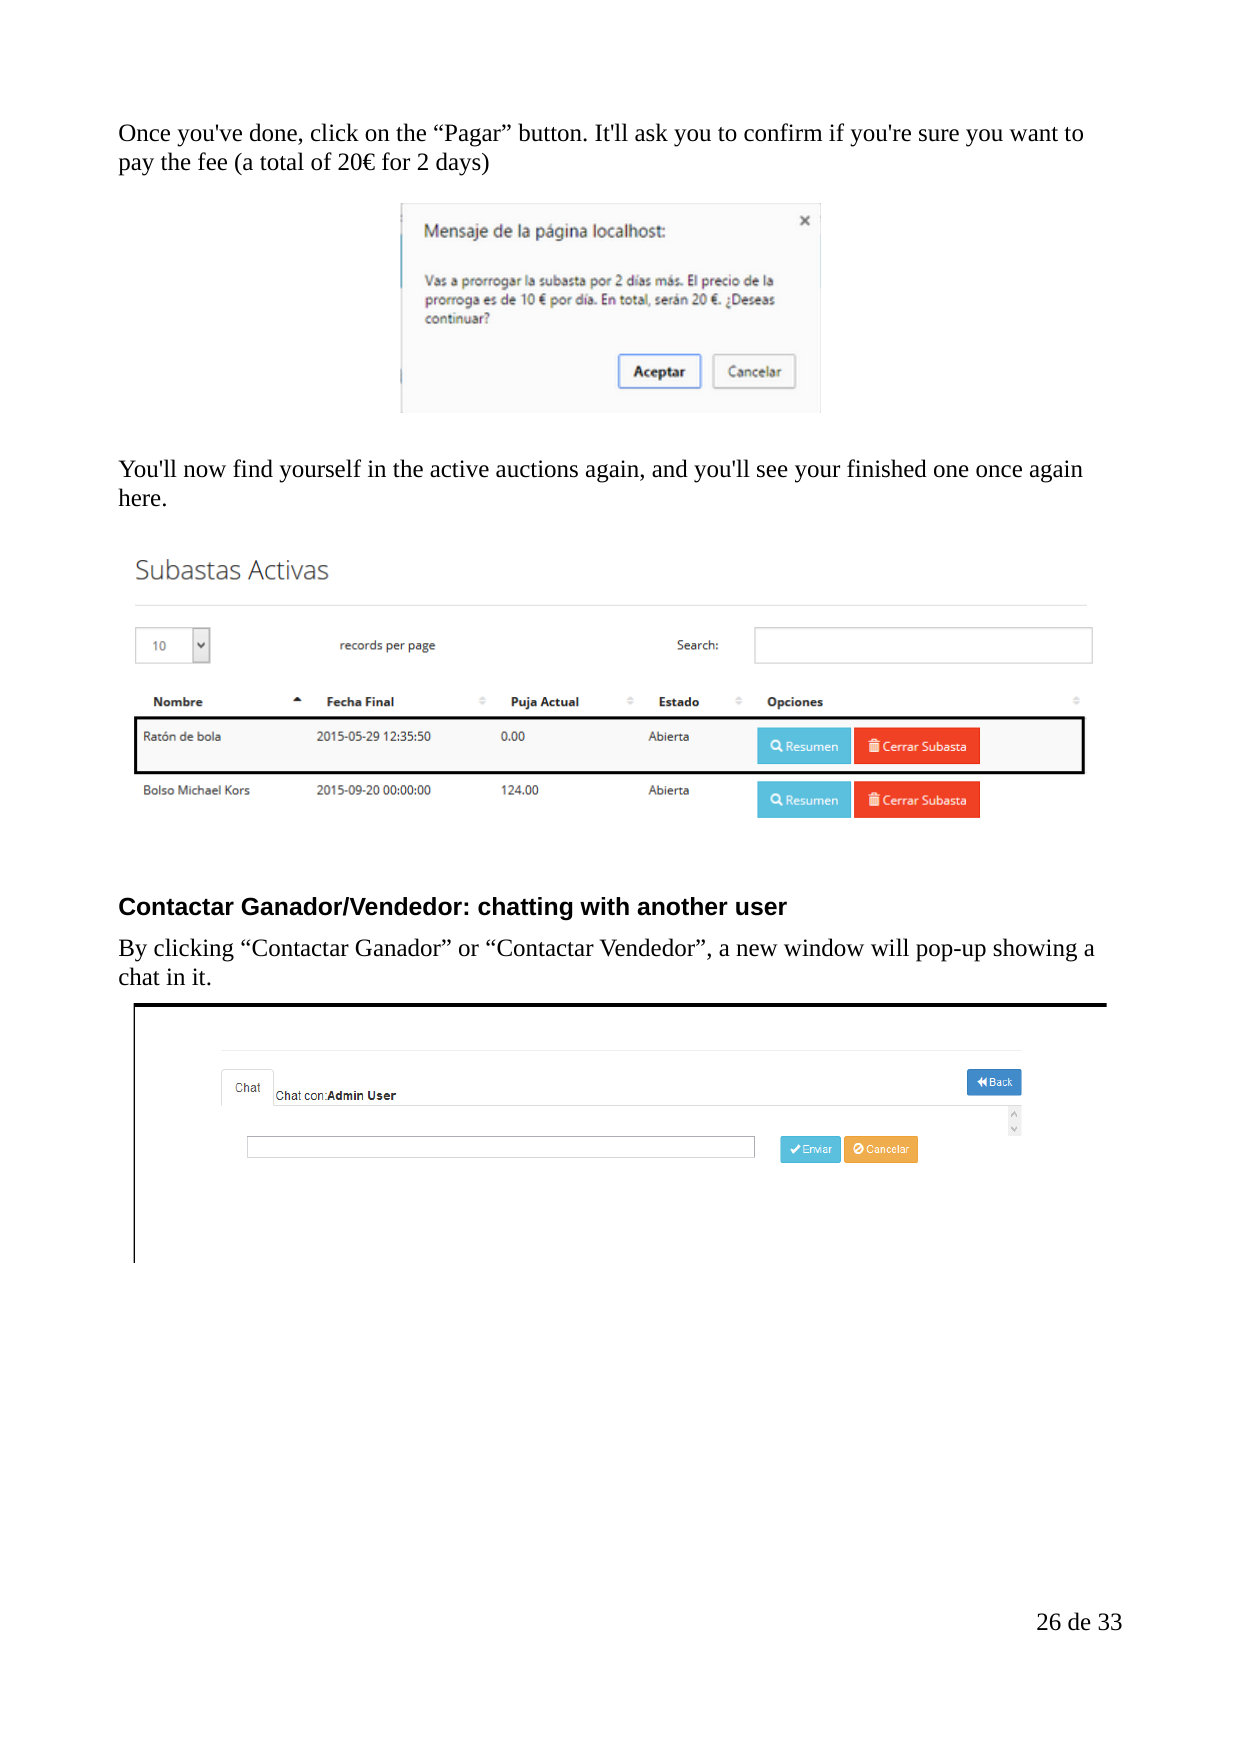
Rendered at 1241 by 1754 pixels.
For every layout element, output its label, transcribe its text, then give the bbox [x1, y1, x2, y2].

text Once you've done, click on the “Pagar” button. It'll ask you to confirm if you're sure you want to pay the fee (a total of 20€ for 2 days) [118, 118, 1122, 176]
subtitle Contactar Ganador/Vendedor: chatting with another user [118, 892, 1122, 921]
text You'll now find yourself in the active auctions again, and you'll see your finished one once again here. [118, 454, 1122, 512]
text By clicking “Contactar Ganador” or “Contactar Vendedor”, a new window will pop-up showing a chat in it. [118, 933, 1122, 991]
